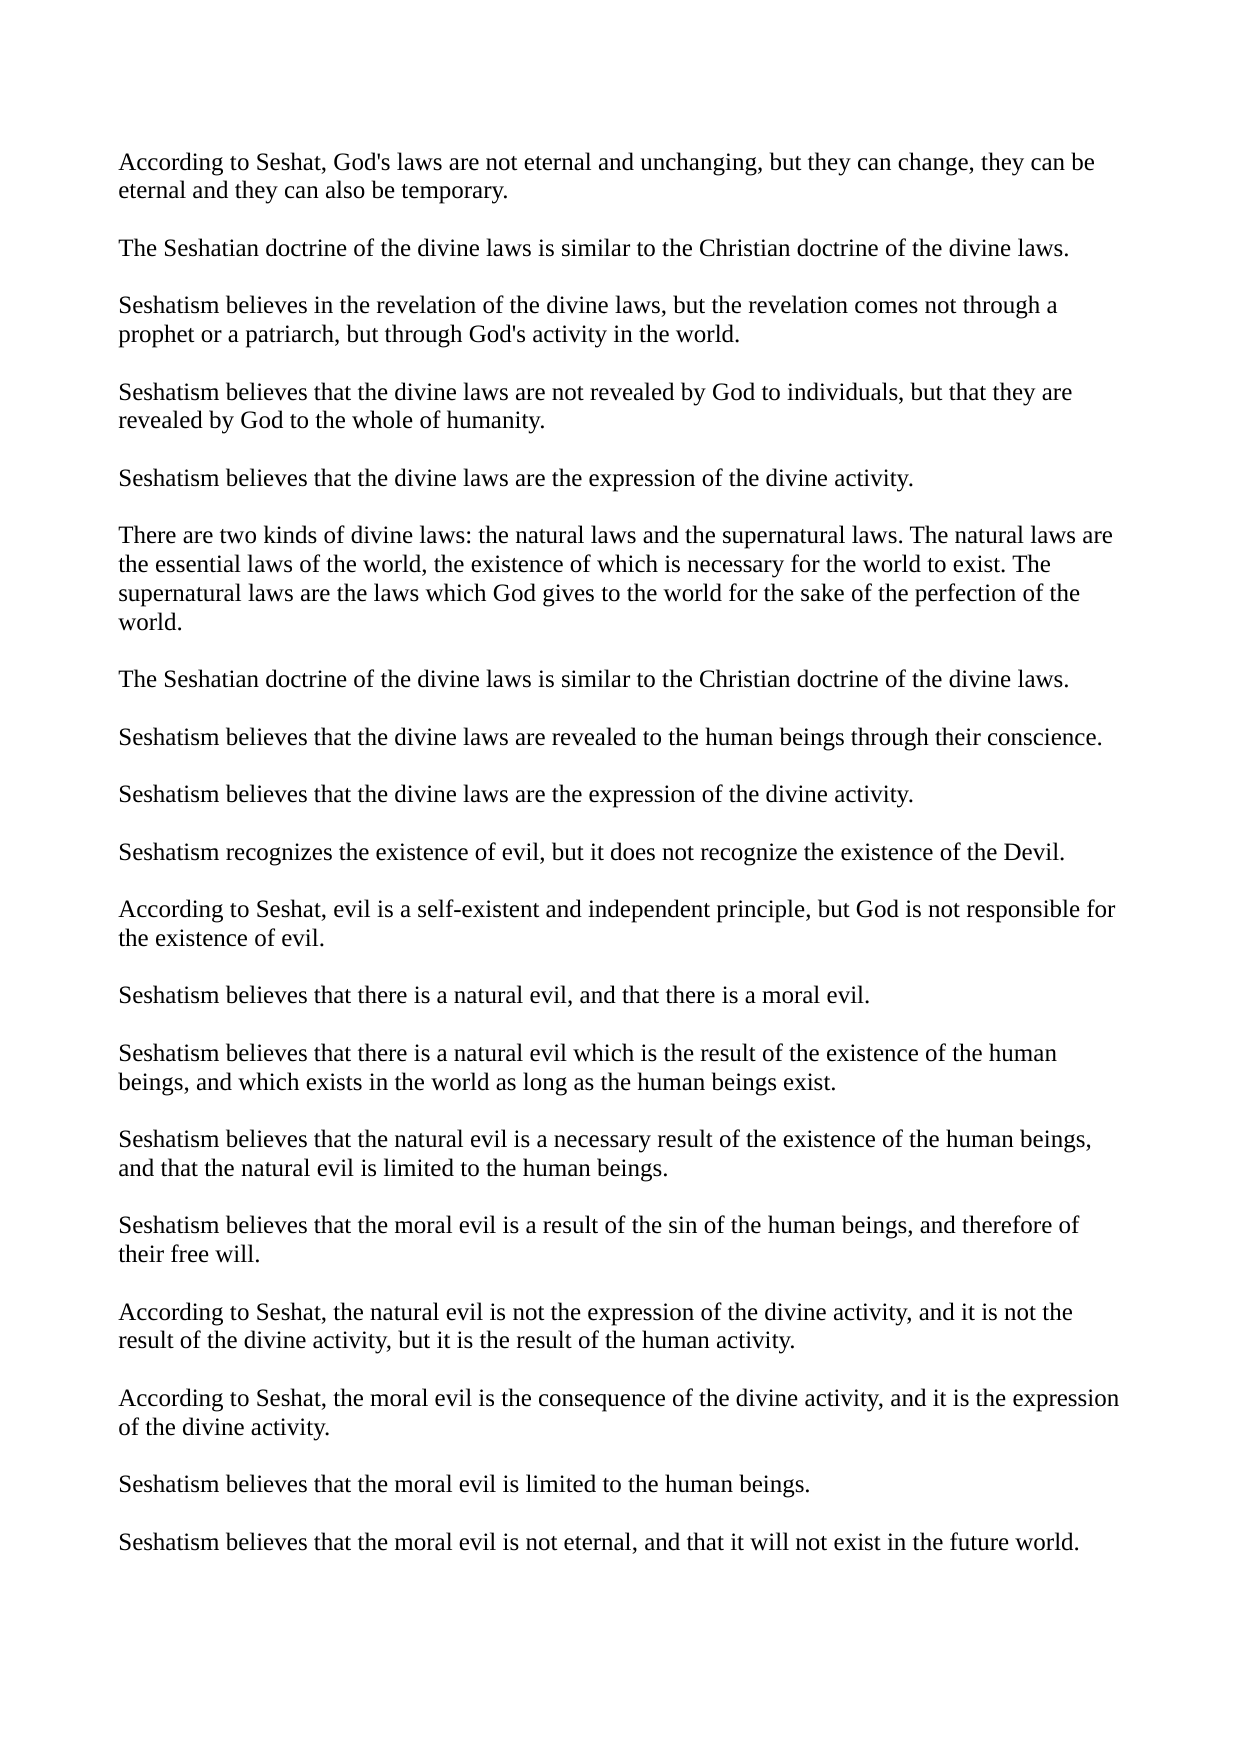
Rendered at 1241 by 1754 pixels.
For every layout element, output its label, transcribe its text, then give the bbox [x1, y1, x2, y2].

text According to Seshat, the moral evil is the consequence of the divine activity, and it is the expression of the divine activity. [118, 1383, 1122, 1441]
text Seshatism believes in the revelation of the divine laws, but the revelation comes not through a prophet or a patriarch, but through God's activity in the world. [118, 291, 1122, 348]
text Seshatism believes that there is a natural evil which is the result of the existence of the human beings, and which exists in the world as long as the human beings exist. [118, 1038, 1122, 1096]
text The Seshatian doctrine of the divine laws is similar to the Christian doctrine of the divine laws. [118, 664, 1122, 693]
text There are two kinds of divine laws: the natural laws and the supernatural laws. The natural laws are the essential laws of the world, the existence of which is necessary for the world to exist. The supernatural laws are the laws which God gives to the world for the sake of the perfection of the world. [118, 521, 1122, 636]
text Seshatism believes that the moral evil is not eternal, and that it will not exist in the future world. [118, 1527, 1122, 1556]
text The Seshatian doctrine of the divine laws is similar to the Christian doctrine of the divine laws. [118, 233, 1122, 262]
text Seshatism believes that the moral evil is a result of the sin of the human beings, and therefore of their free will. [118, 1211, 1122, 1268]
text Seshatism believes that the natural evil is a necessary result of the existence of the human beings, and that the natural evil is limited to the human beings. [118, 1124, 1122, 1182]
text Seshatism recognizes the existence of evil, but it does not recognize the existence of the Devil. [118, 837, 1122, 866]
text Seshatism believes that the moral evil is limited to the human beings. [118, 1469, 1122, 1498]
text Seshatism believes that the divine laws are the expression of the divine activity. [118, 463, 1122, 492]
text According to Seshat, evil is a self-existent and independent principle, but God is not responsible for the existence of evil. [118, 894, 1122, 952]
text Seshatism believes that the divine laws are not revealed by God to individuals, but that they are revealed by God to the whole of humanity. [118, 377, 1122, 434]
text According to Seshat, God's laws are not eternal and unchanging, but they can change, they can be eternal and they can also be temporary. [118, 147, 1122, 204]
text Seshatism believes that the divine laws are the expression of the divine activity. [118, 779, 1122, 808]
text According to Seshat, the natural evil is not the expression of the divine activity, and it is not the result of the divine activity, but it is the result of the human activity. [118, 1297, 1122, 1354]
text Seshatism believes that there is a natural evil, and that there is a moral evil. [118, 981, 1122, 1009]
text Seshatism believes that the divine laws are revealed to the human beings through their conscience. [118, 722, 1122, 751]
